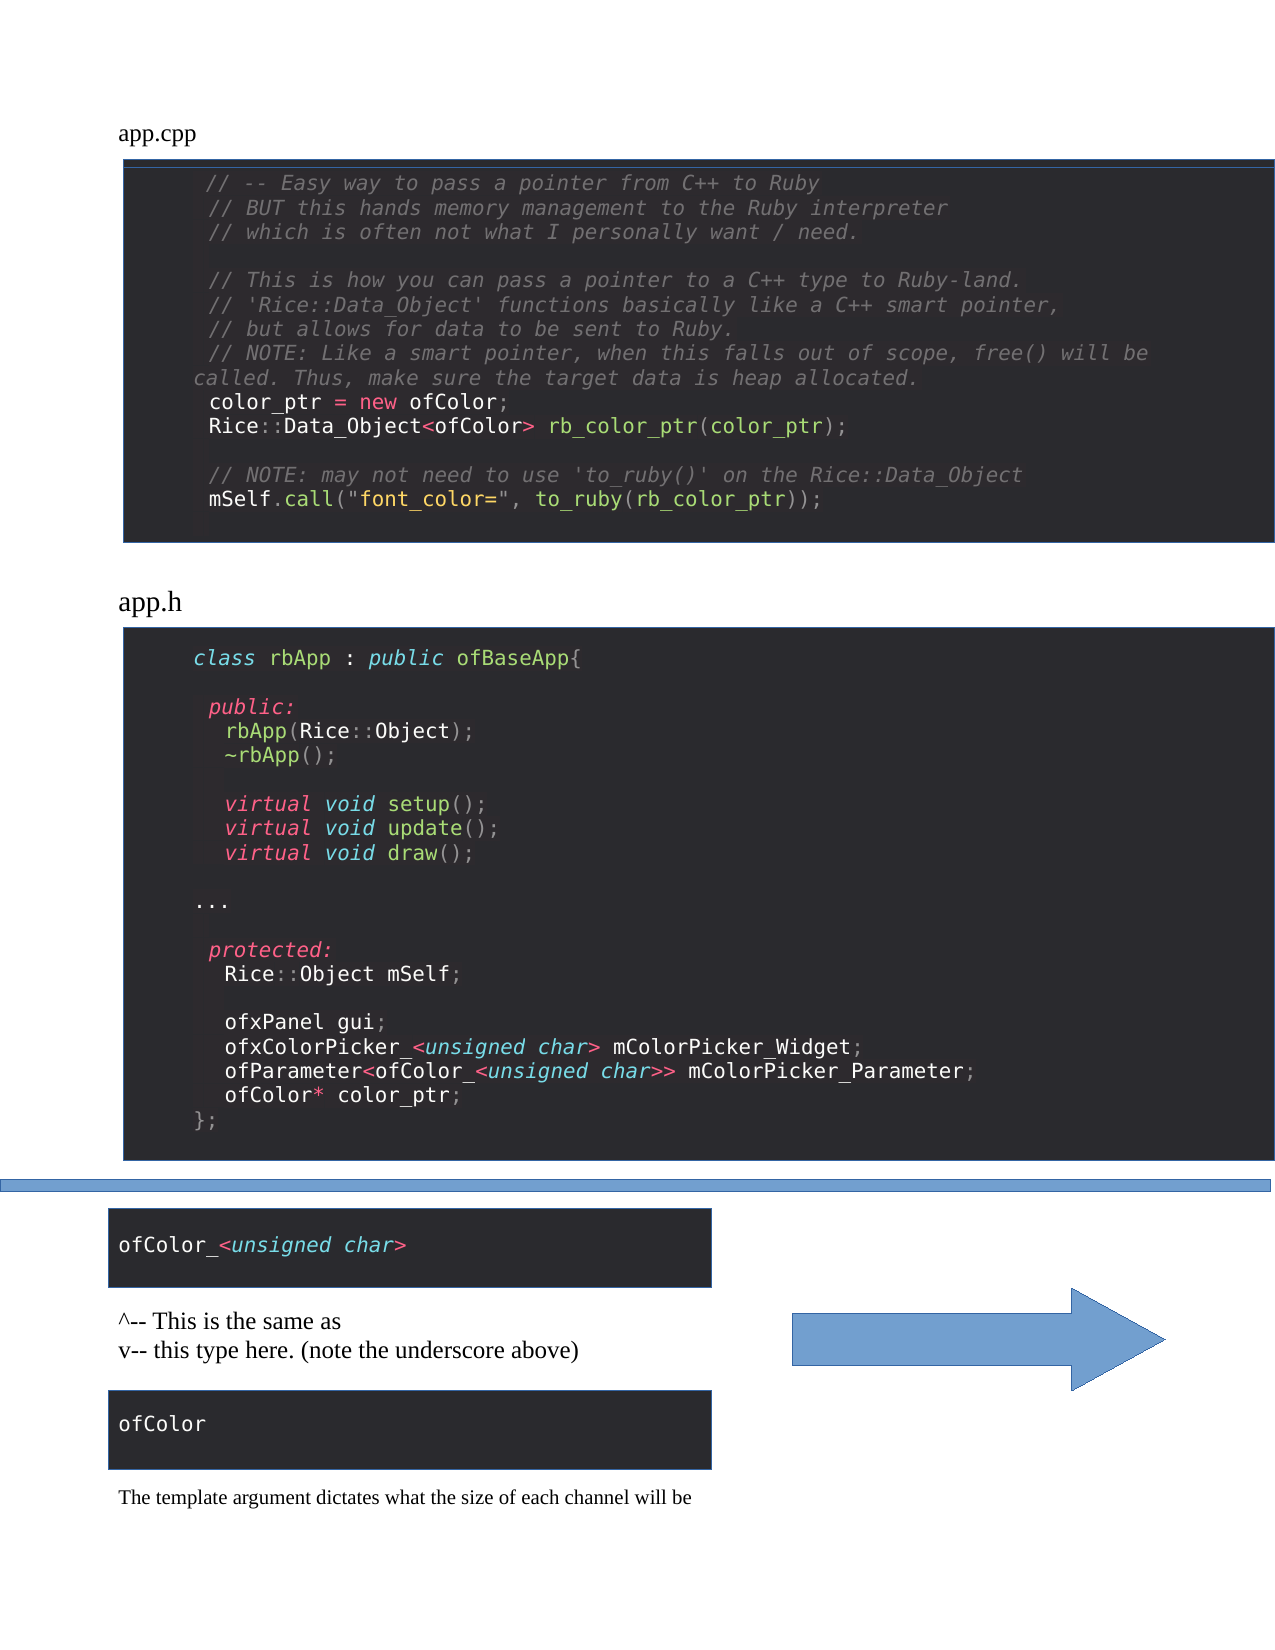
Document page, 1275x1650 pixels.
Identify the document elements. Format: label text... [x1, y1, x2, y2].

text ofColor_<unsigned char> [712, 1233, 1157, 1258]
text app.cpp [118, 118, 1157, 147]
text The template argument dictates what the size of each channel will be [118, 1485, 1157, 1509]
text app.h [118, 584, 1157, 617]
text ^-- This is the same as v-- this type here. (note the underscore above) [118, 1306, 1071, 1388]
text ofColor [712, 1412, 1157, 1437]
text [1079, 1345, 1157, 1388]
